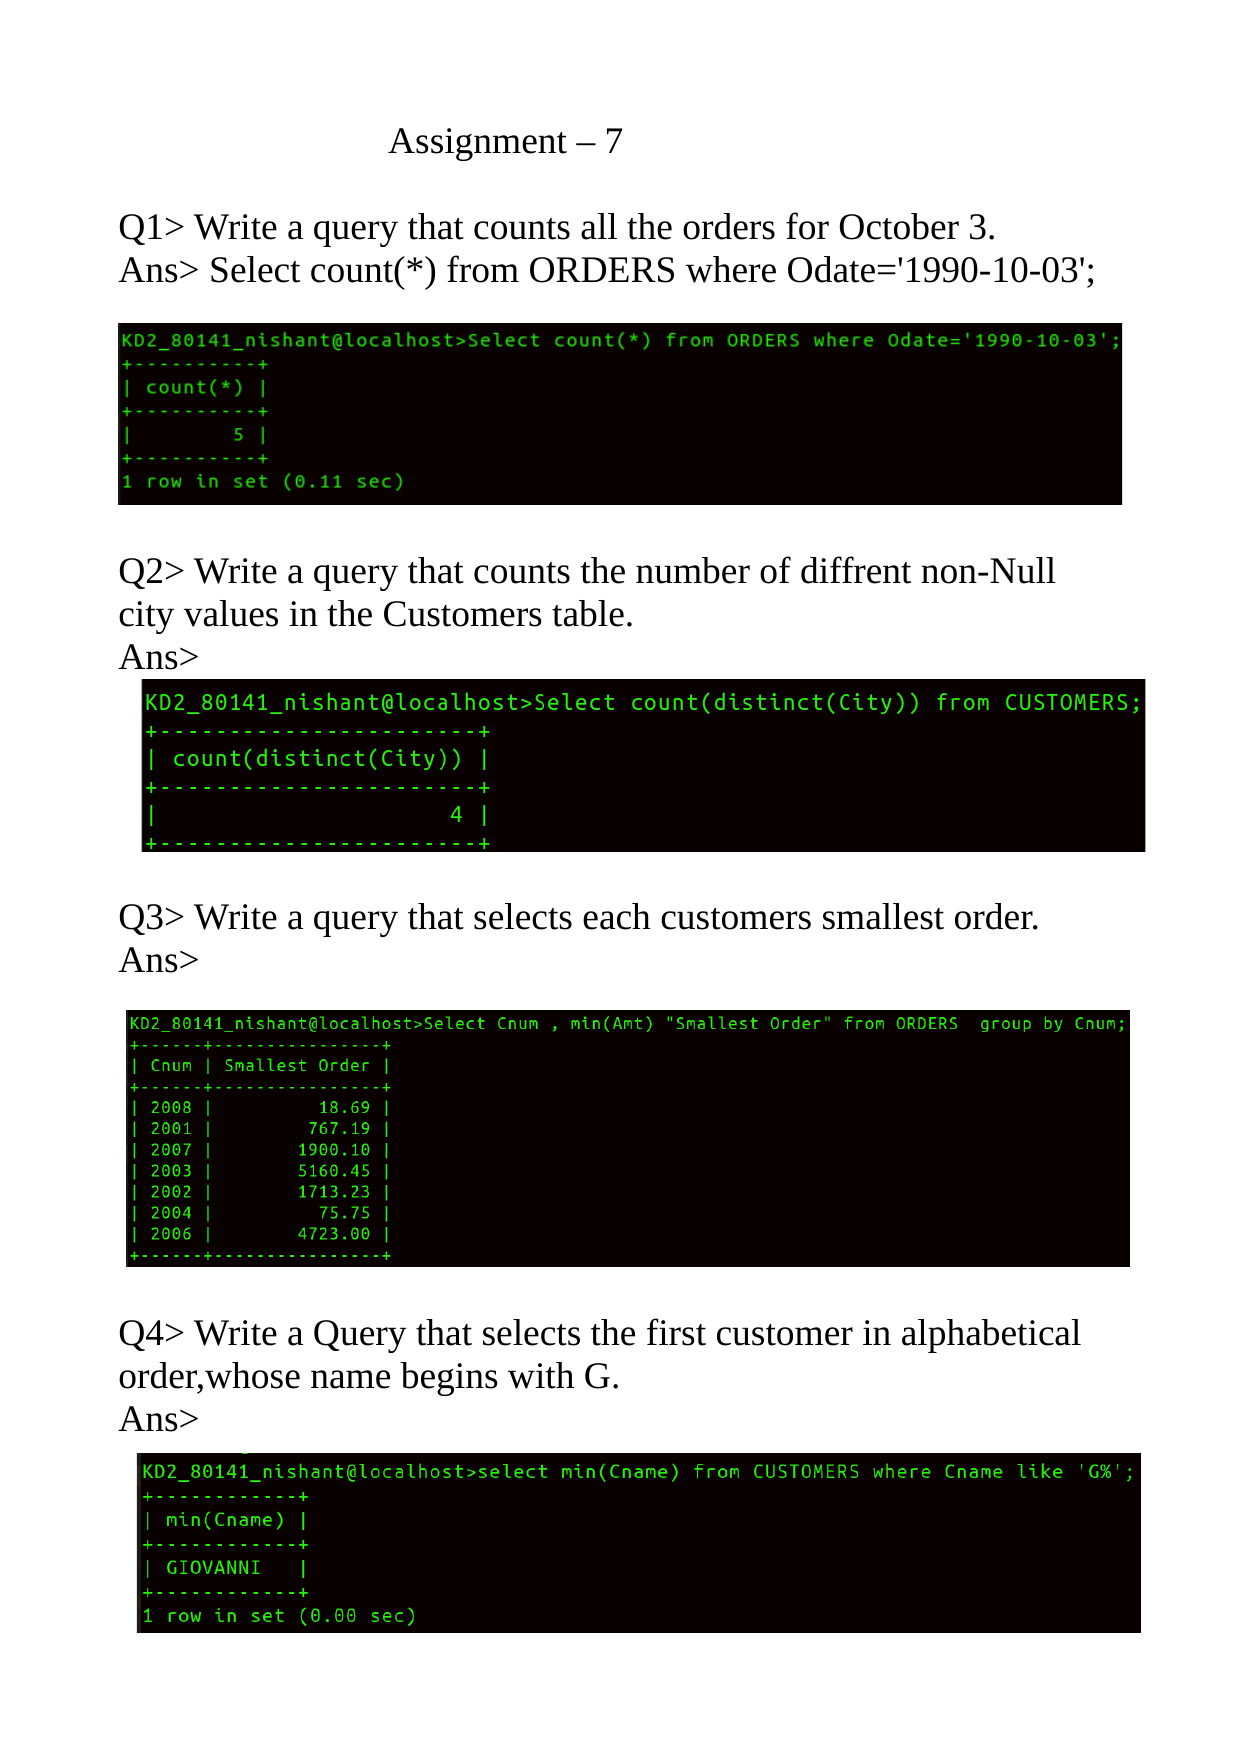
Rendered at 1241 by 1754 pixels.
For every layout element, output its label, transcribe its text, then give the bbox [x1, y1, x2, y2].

picture [136, 1453, 1141, 1633]
text Assignment – 7 [118, 118, 1122, 161]
text Ans> [118, 1396, 1122, 1439]
picture [118, 323, 1123, 505]
text Q2> Write a query that counts the number of diffrent non-Null city values in the Customers table. [118, 548, 1122, 634]
picture [126, 1010, 1130, 1267]
text Ans> [118, 938, 1122, 981]
picture [141, 679, 1146, 852]
text Ans> [118, 634, 1122, 677]
text Ans> Select count(*) from ORDERS where Odate='1990-10-03'; [118, 247, 1122, 291]
text Q3> Write a query that selects each customers smallest order. [118, 895, 1122, 938]
text Q4> Write a Query that selects the first customer in alphabetical order,whose name begins with G. [118, 1310, 1122, 1396]
text Q1> Write a query that counts all the orders for October 3. [118, 204, 1122, 247]
